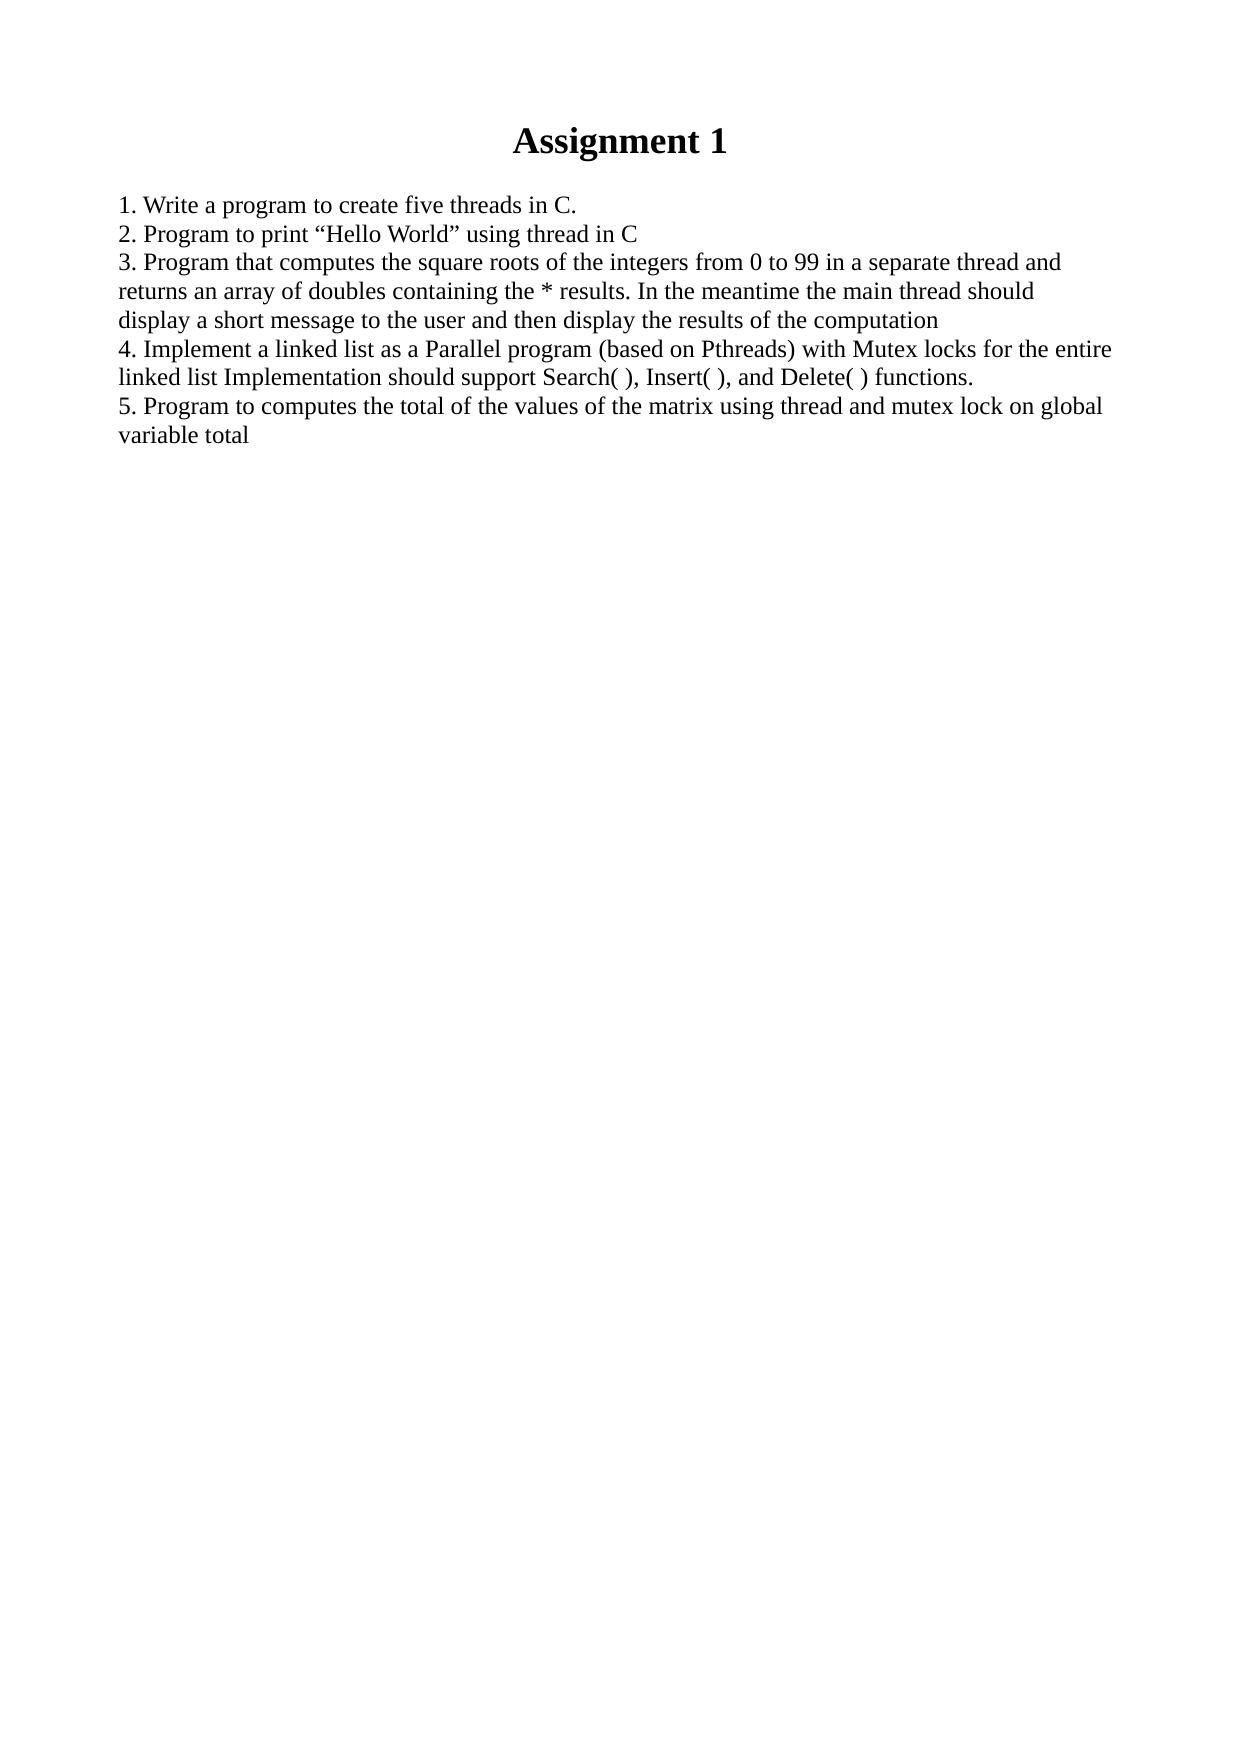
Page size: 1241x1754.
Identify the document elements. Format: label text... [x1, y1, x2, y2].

text Assignment 1 [118, 118, 1122, 161]
text 2. Program to print “Hello World” using thread in C [118, 219, 1122, 247]
text variable total [118, 420, 1122, 449]
text 5. Program to computes the total of the values of the matrix using thread and mutex lock on global [118, 391, 1122, 420]
text display a short message to the user and then display the results of the computation [118, 305, 1122, 334]
text linked list Implementation should support Search( ), Insert( ), and Delete( ) functions. [118, 362, 1122, 391]
text returns an array of doubles containing the * results. In the meantime the main thread should [118, 276, 1122, 305]
text 3. Program that computes the square roots of the integers from 0 to 99 in a separate thread and [118, 247, 1122, 276]
text 1. Write a program to create five threads in C. [118, 190, 1122, 219]
text 4. Implement a linked list as a Parallel program (based on Pthreads) with Mutex locks for the entire [118, 334, 1122, 362]
